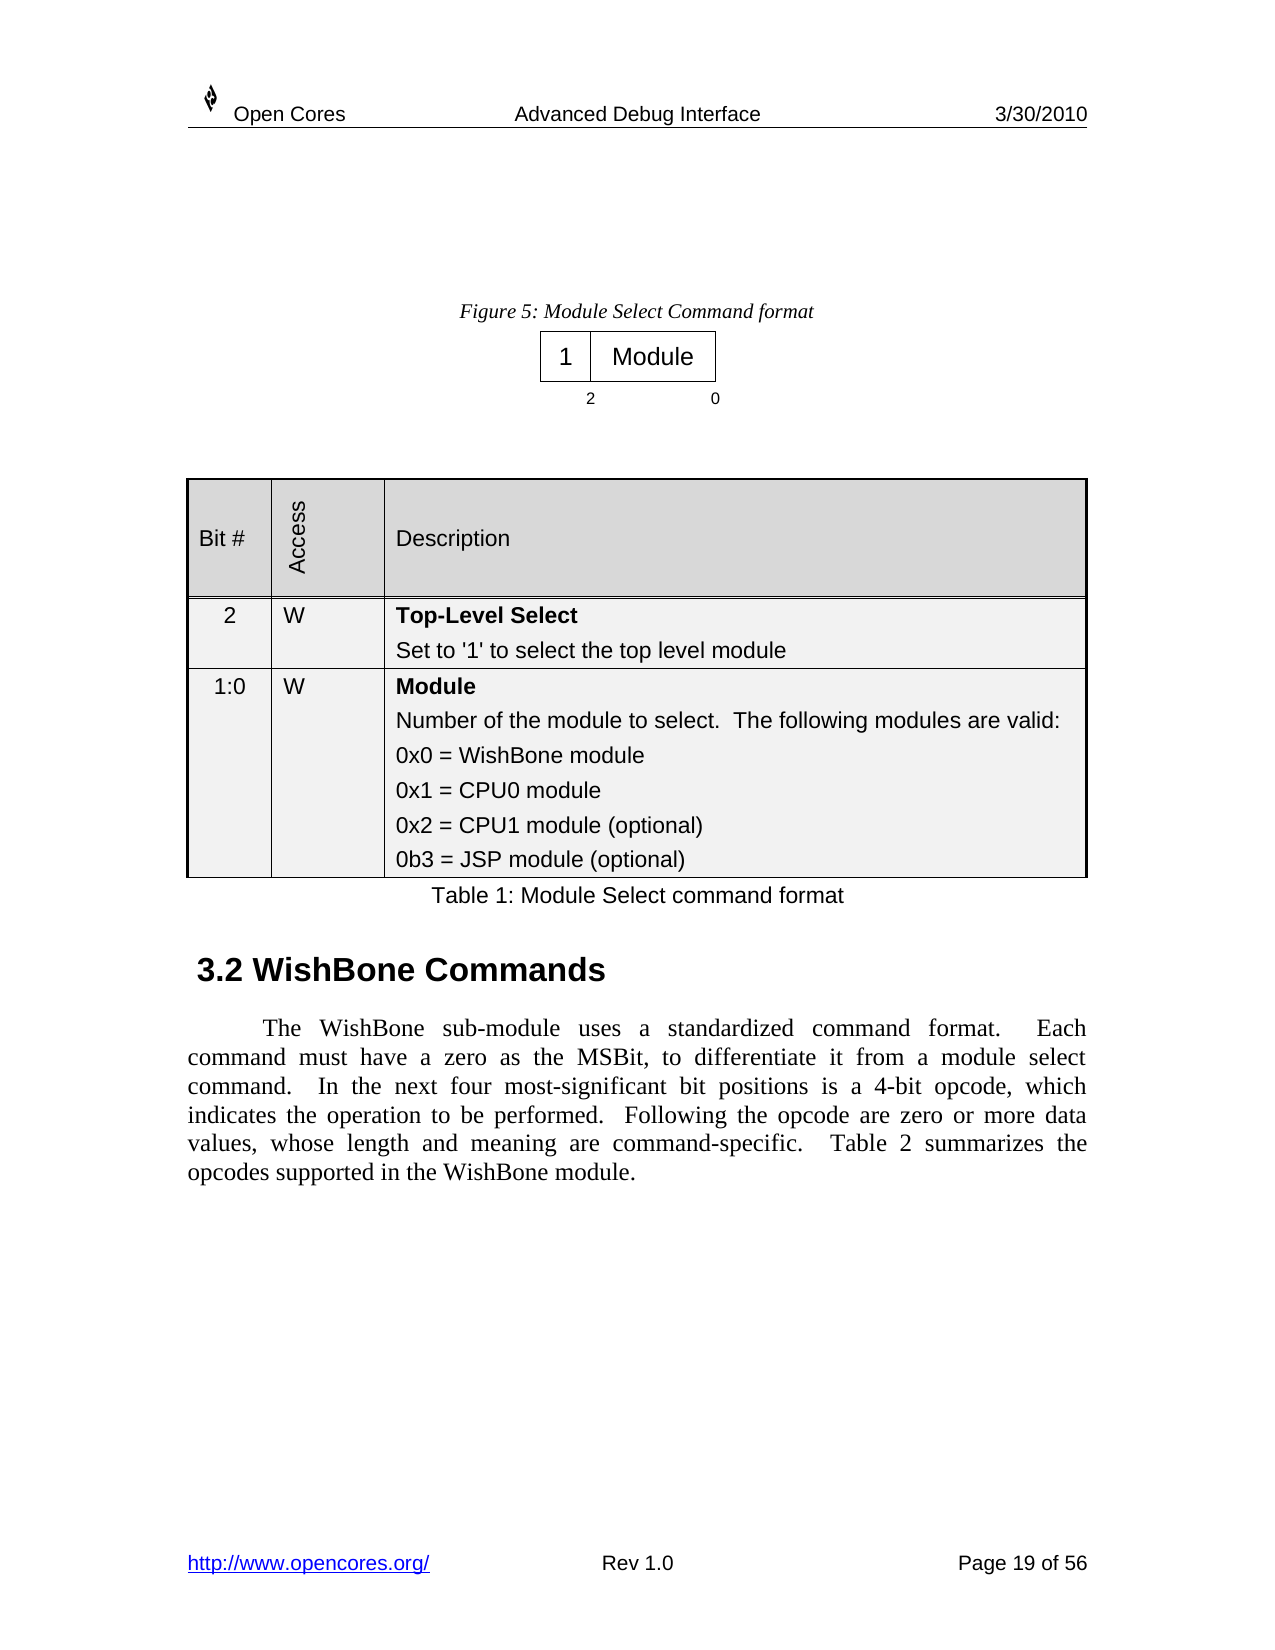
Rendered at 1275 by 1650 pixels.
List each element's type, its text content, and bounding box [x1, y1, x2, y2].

table_cell W [272, 669, 384, 877]
table_header Description [385, 480, 1085, 596]
table_cell 2 [189, 599, 271, 668]
table_cell W [272, 599, 384, 668]
text Table 1: Module Select command format [187, 882, 1087, 908]
text Figure 5: Module Select Command format [411, 299, 864, 323]
table_cell Top-Level Select Set to '1' to select the top level module [385, 599, 1085, 668]
table_header Bit # [189, 480, 271, 596]
text The WishBone sub-module uses a standardized command format. Each command must have a zero as the MSBit, to differentiate it from a module select command. In the next four most-significant bit positions is a 4-bit opcode, which indicates the operation to be performed. Following the opcode are zero or more data values, whose length and meaning are command-specific. Table 2 summarizes the opcodes supported in the WishBone module. [187, 1013, 1087, 1186]
subtitle WishBone Commands [187, 950, 1087, 988]
table_cell 1:0 [189, 669, 271, 877]
table_cell Module Number of the module to select. The following modules are valid: 0x0 = WishBone module 0x1 = CPU0 module 0x2 = CPU1 module (optional) 0b3 = JSP module (optional) [385, 669, 1085, 877]
table_header Access [272, 480, 384, 596]
